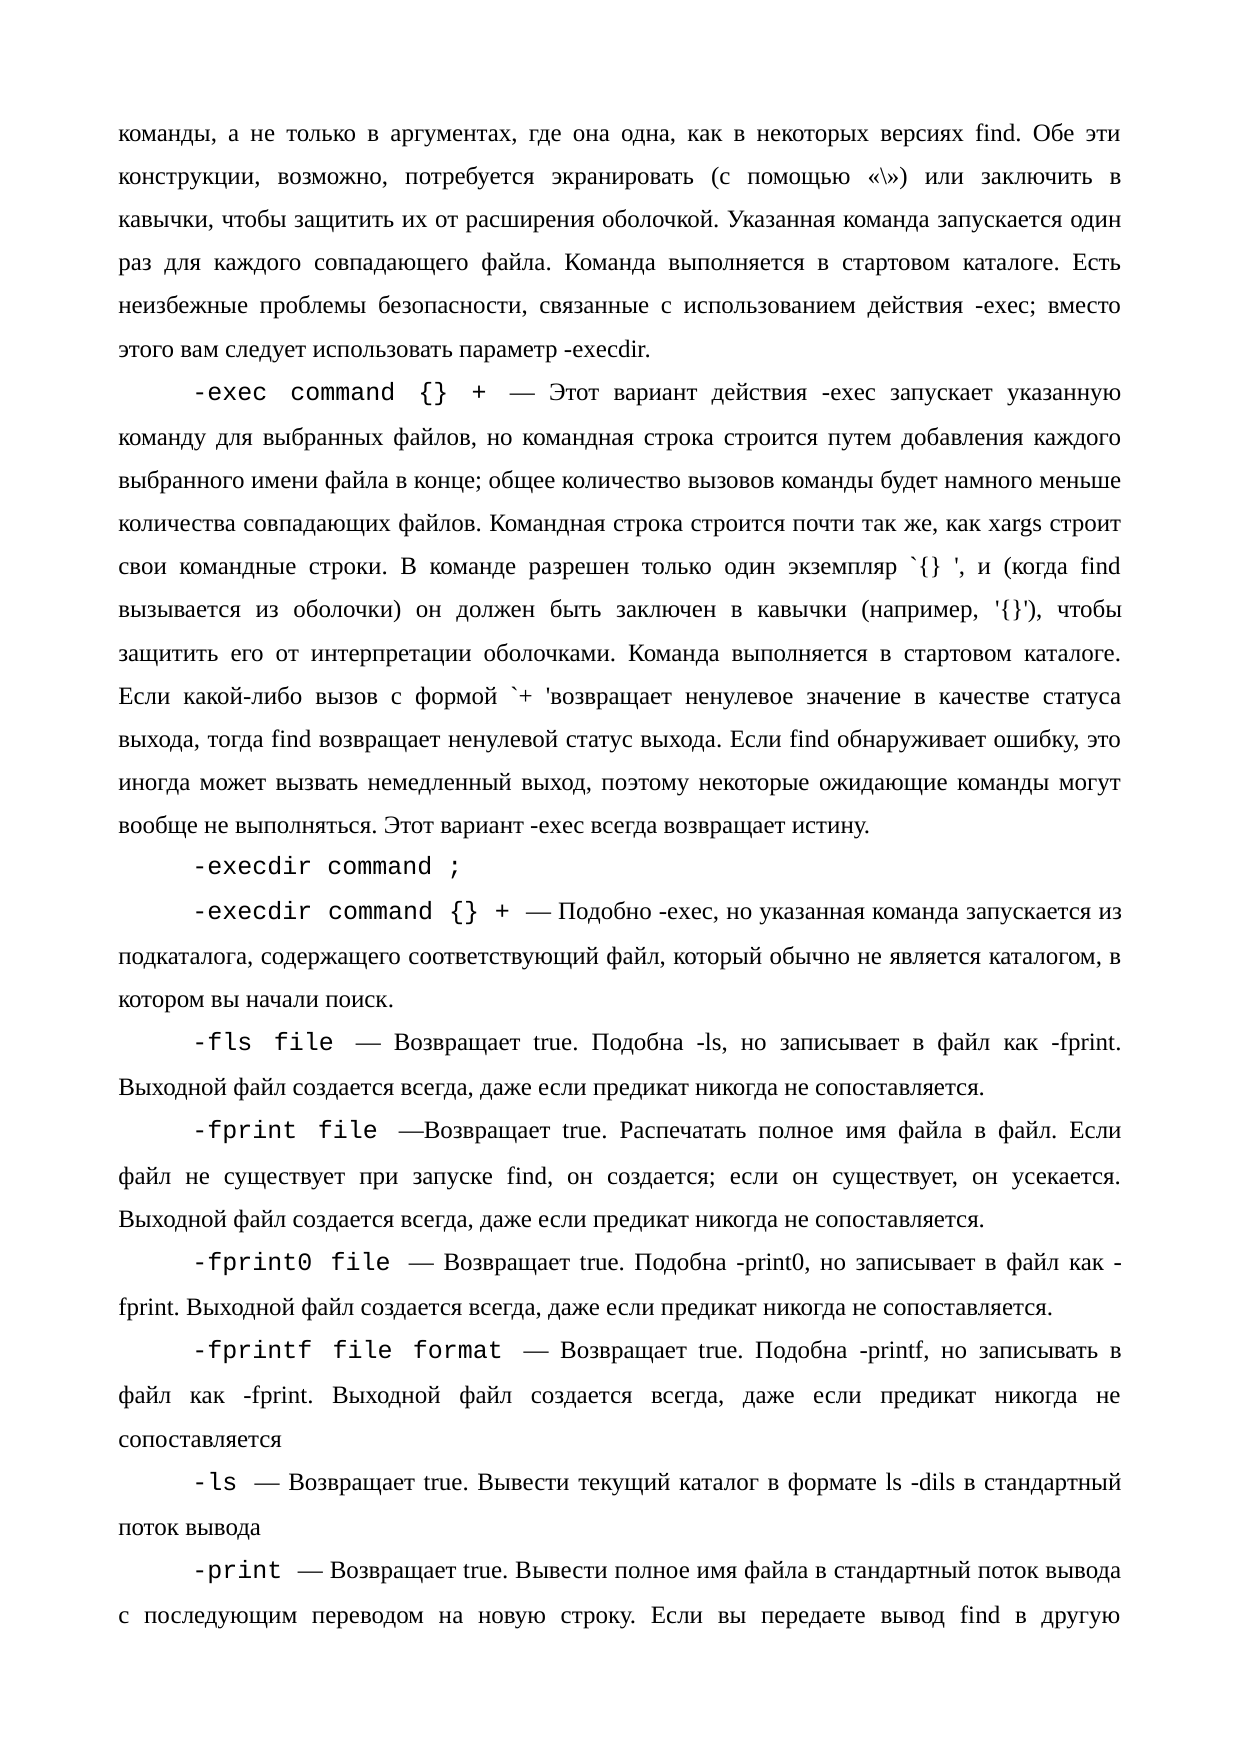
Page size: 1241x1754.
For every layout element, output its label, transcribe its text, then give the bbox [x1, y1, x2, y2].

text -fprintf file format — Возвращает true. Подобна -printf, но записывать в файл как -fprint. Выходной файл создается всегда, даже если предикат никогда не сопоставляется [118, 1335, 1122, 1452]
text -fprint file —Возвращает true. Распечатать полное имя файла в файл. Если файл не существует при запуске find, он создается; если он существует, он усекается. Выходной файл создается всегда, даже если предикат никогда не сопоставляется. [118, 1116, 1122, 1233]
text -execdir command ; [462, 853, 1122, 882]
text -execdir command {} + — Подобно -exec, но указанная команда запускается из подкаталога, содержащего соответствующий файл, который обычно не является каталогом, в котором вы начали поиск. [118, 896, 1122, 1013]
text -execdir command ; [118, 853, 192, 882]
text -print — Возвращает true. Вывести полное имя файла в стандартный поток вывода с последующим переводом на новую строку. Если вы передаете вывод find в другую [118, 1555, 1122, 1629]
text -exec command {} + — Этот вариант действия -exec запускает указанную команду для выбранных файлов, но командная строка строится путем добавления каждого выбранного имени файла в конце; общее количество вызовов команды будет намного меньше количества совпадающих файлов. Командная строка строится почти так же, как xargs строит свои командные строки. В команде разрешен только один экземпляр `{} ', и (когда find вызывается из оболочки) он должен быть заключен в кавычки (например, '{}'), чтобы защитить его от интерпретации оболочками. Команда выполняется в стартовом каталоге. Если какой-либо вызов с формой `+ 'возвращает ненулевое значение в качестве статуса выхода, тогда find возвращает ненулевой статус выхода. Если find обнаруживает ошибку, это иногда может вызвать немедленный выход, поэтому некоторые ожидающие команды могут вообще не выполняться. Этот вариант -exec всегда возвращает истину. [118, 377, 1122, 839]
text команды, а не только в аргументах, где она одна, как в некоторых версиях find. Обе эти конструкции, возможно, потребуется экранировать (с помощью «\») или заключить в кавычки, чтобы защитить их от расширения оболочкой. Указанная команда запускается один раз для каждого совпадающего файла. Команда выполняется в стартовом каталоге. Есть неизбежные проблемы безопасности, связанные с использованием действия -exec; вместо этого вам следует использовать параметр -execdir. [118, 118, 1122, 362]
text -fls file — Возвращает true. Подобна -ls, но записывает в файл как -fprint. Выходной файл создается всегда, даже если предикат никогда не сопоставляется. [118, 1027, 1122, 1101]
text -ls — Возвращает true. Вывести текущий каталог в формате ls -dils в стандартный поток вывода [118, 1467, 1122, 1541]
text -fprint0 file — Возвращает true. Подобна -print0, но записывает в файл как -fprint. Выходной файл создается всегда, даже если предикат никогда не сопоставляется. [118, 1247, 1122, 1321]
